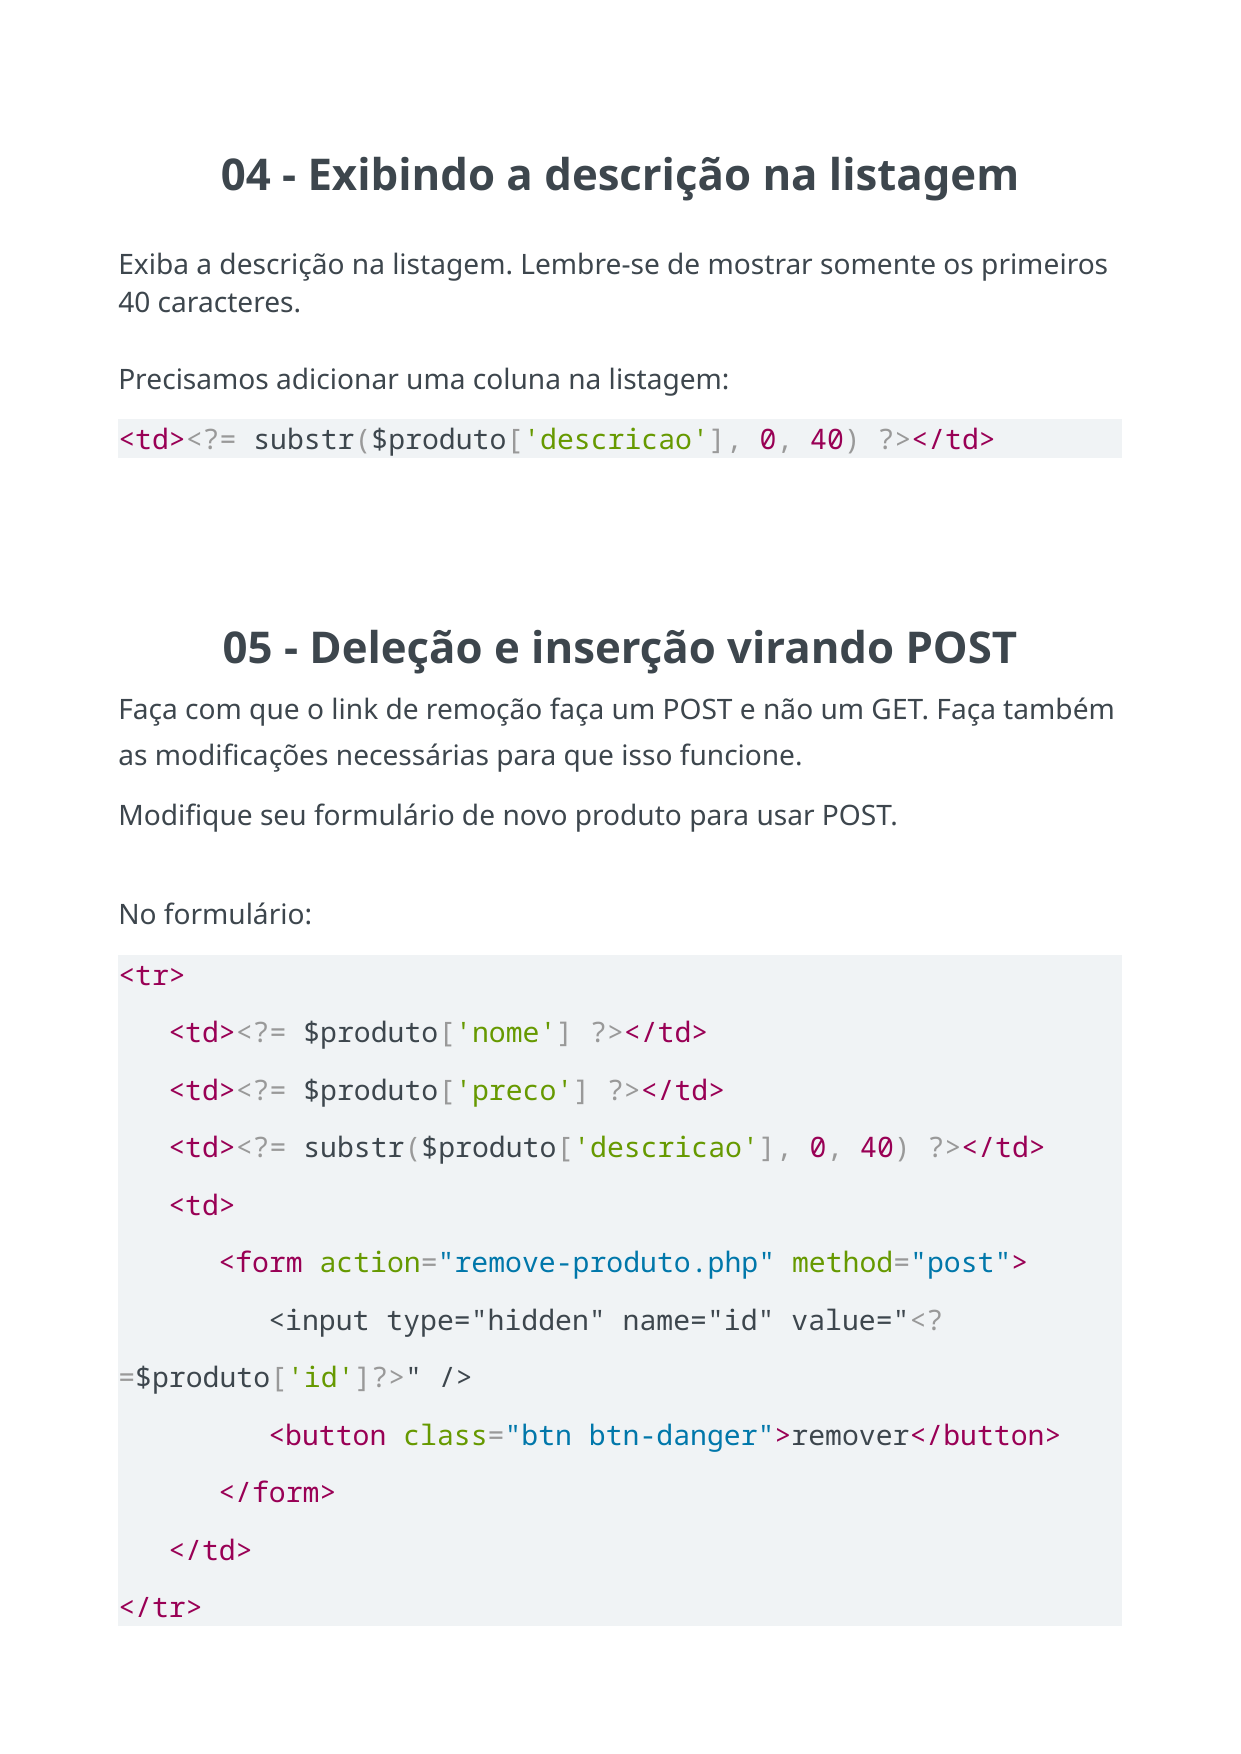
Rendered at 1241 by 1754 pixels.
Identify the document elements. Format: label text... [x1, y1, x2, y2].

subtitle 04 - Exibindo a descrição na listagem [118, 143, 1122, 203]
subtitle 05 - Deleção e inserção virando POST [118, 617, 1122, 677]
text <td><?= $produto['preco'] ?></td> [118, 1070, 1122, 1108]
text Faça com que o link de remoção faça um POST e não um GET. Faça também as modificações necessárias para que isso funcione. [118, 689, 1122, 773]
text </tr> [118, 1587, 1122, 1626]
text No formulário: [118, 894, 1122, 933]
text <td><?= $produto['nome'] ?></td> [118, 1012, 1122, 1051]
text Exiba a descrição na listagem. Lembre-se de mostrar somente os primeiros 40 caracteres. [118, 244, 1122, 321]
text <form action="remove-produto.php" method="post"> [118, 1242, 1122, 1281]
text <input type="hidden" name="id" value="<?=$produto['id']?>" /> [118, 1300, 1122, 1396]
text Modifique seu formulário de novo produto para usar POST. [118, 796, 1122, 834]
text </td> [118, 1530, 1122, 1568]
text <tr> [118, 955, 1122, 993]
text Precisamos adicionar uma coluna na listagem: [118, 359, 1122, 397]
text </form> [118, 1472, 1122, 1511]
text <button class="btn btn-danger">remover</button> [118, 1415, 1122, 1453]
text <td> [118, 1185, 1122, 1223]
text <td><?= substr($produto['descricao'], 0, 40) ?></td> [118, 1127, 1122, 1166]
text <td><?= substr($produto['descricao'], 0, 40) ?></td> [118, 419, 1122, 458]
